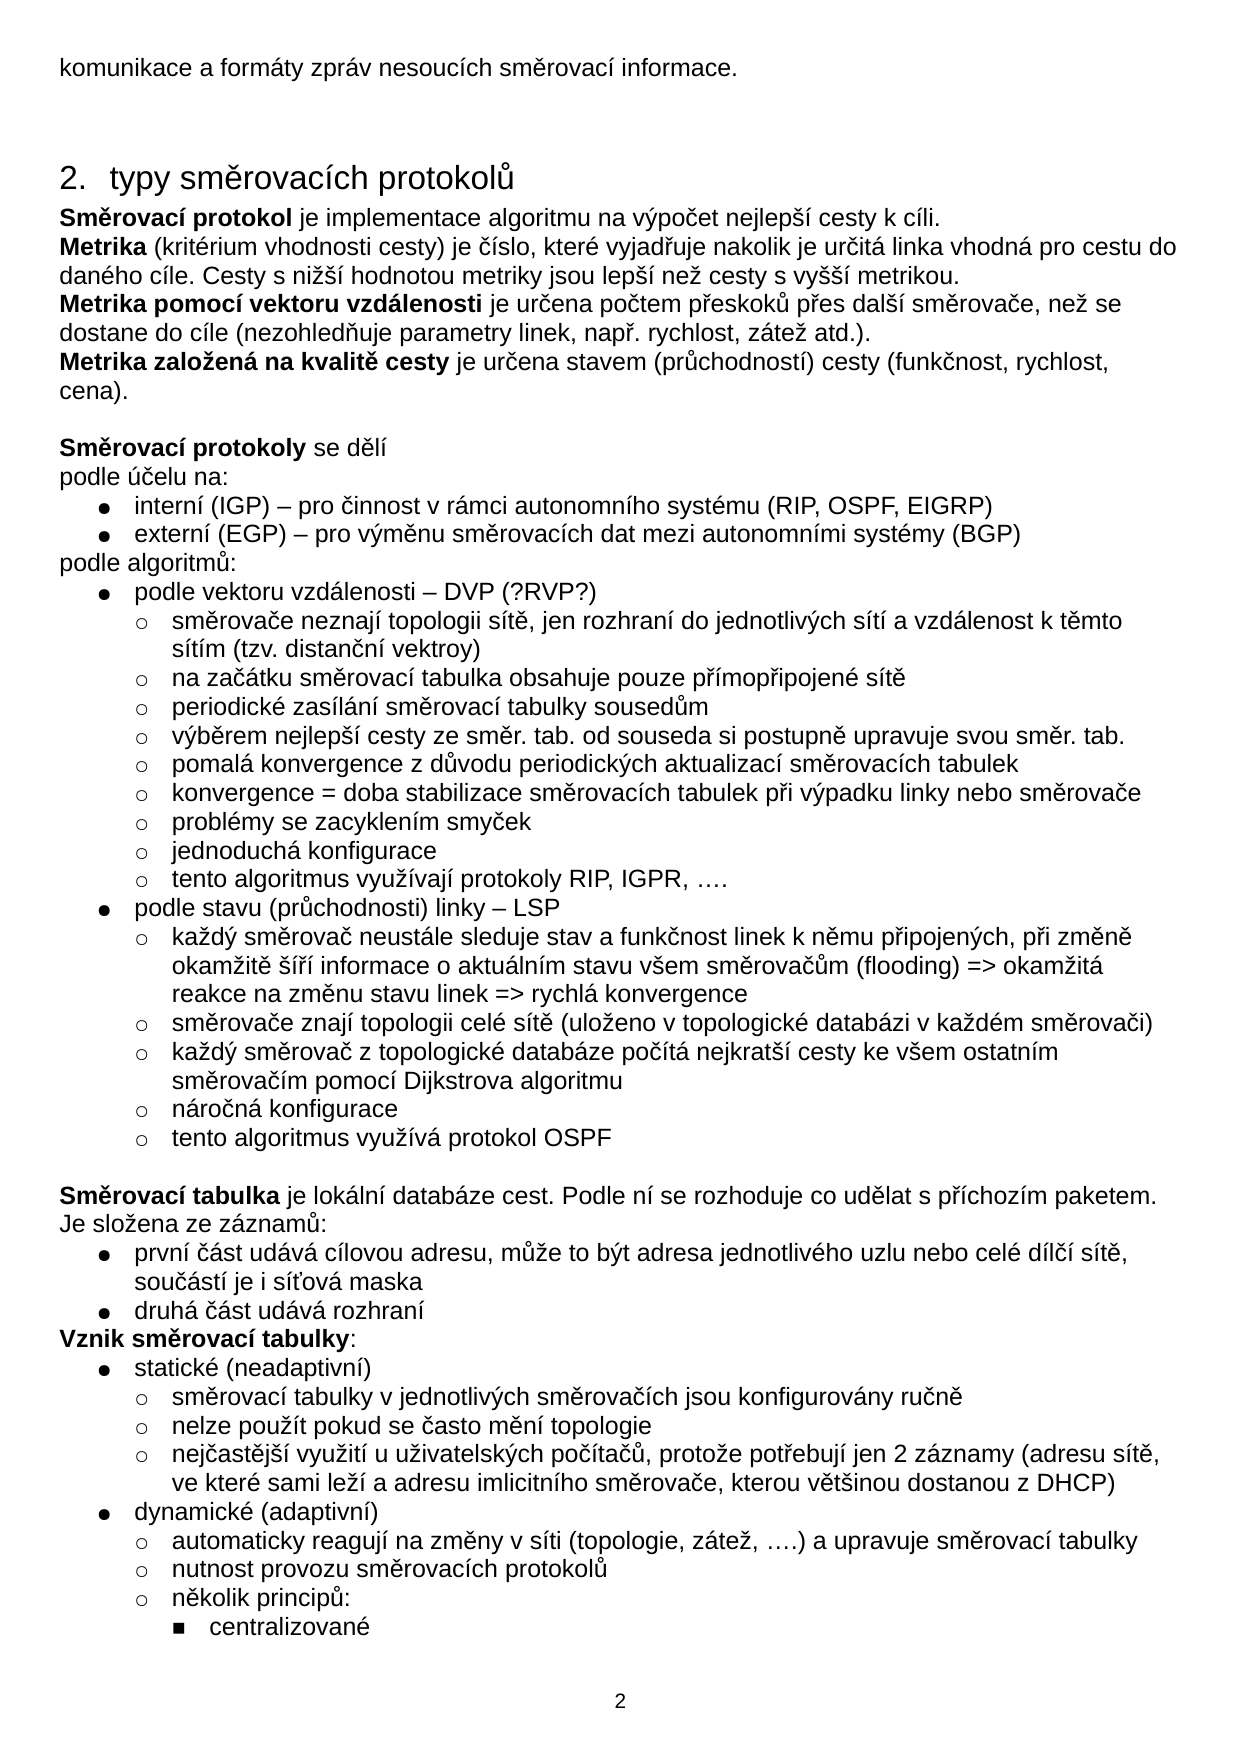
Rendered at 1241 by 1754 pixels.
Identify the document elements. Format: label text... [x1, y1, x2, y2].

list konvergence = doba stabilizace směrovacích tabulek při výpadku linky nebo směrovače [134, 778, 1181, 807]
list periodické zasílání směrovací tabulky sousedům [134, 692, 1181, 721]
text Směrovací protokoly se dělí [59, 433, 1181, 462]
list statické (neadaptivní) [97, 1353, 1181, 1382]
text Metrika založená na kvalitě cesty je určena stavem (průchodností) cesty (funkčnost, rychlost, cena). [59, 347, 1181, 404]
text Metrika pomocí vektoru vzdálenosti je určena počtem přeskoků přes další směrovače, než se dostane do cíle (nezohledňuje parametry linek, např. rychlost, zátež atd.). [59, 289, 1181, 347]
list podle vektoru vzdálenosti – DVP (?RVP?) [97, 577, 1181, 606]
list výběrem nejlepší cesty ze směr. tab. od souseda si postupně upravuje svou směr. tab. [134, 721, 1181, 749]
list podle stavu (průchodnosti) linky – LSP [97, 893, 1181, 922]
text komunikace a formáty zpráv nesoucích směrovací informace. [59, 53, 1181, 82]
list každý směrovač z topologické databáze počítá nejkratší cesty ke všem ostatním směrovačím pomocí Dijkstrova algoritmu [134, 1037, 1181, 1094]
text Směrovací protokol je implementace algoritmu na výpočet nejlepší cesty k cíli. [59, 203, 1181, 232]
list každý směrovač neustále sleduje stav a funkčnost linek k němu připojených, při změně okamžitě šíří informace o aktuálním stavu všem směrovačům (flooding) => okamžitá reakce na změnu stavu linek => rychlá konvergence [134, 922, 1181, 1008]
list nelze použít pokud se často mění topologie [134, 1411, 1181, 1439]
list několik principů: [134, 1583, 1181, 1612]
list směrovače neznají topologii sítě, jen rozhraní do jednotlivých sítí a vzdálenost k těmto sítím (tzv. distanční vektroy) [134, 606, 1181, 663]
list nejčastější využití u uživatelských počítačů, protože potřebují jen 2 záznamy (adresu sítě, ve které sami leží a adresu imlicitního směrovače, kterou většinou dostanou z DHCP) [134, 1439, 1181, 1497]
list centralizované [172, 1612, 1181, 1641]
list interní (IGP) – pro činnost v rámci autonomního systému (RIP, OSPF, EIGRP) [97, 491, 1181, 519]
list jednoduchá konfigurace [134, 836, 1181, 864]
list automaticky reagují na změny v síti (topologie, zátež, ….) a upravuje směrovací tabulky [134, 1526, 1181, 1554]
list externí (EGP) – pro výměnu směrovacích dat mezi autonomními systémy (BGP) [97, 519, 1181, 548]
list nutnost provozu směrovacích protokolů [134, 1554, 1181, 1583]
text podle účelu na: [59, 462, 1181, 491]
subtitle typy směrovacích protokolů [59, 158, 1181, 197]
list druhá část udává rozhraní [97, 1296, 1181, 1324]
list směrovací tabulky v jednotlivých směrovačích jsou konfigurovány ručně [134, 1382, 1181, 1411]
list pomalá konvergence z důvodu periodických aktualizací směrovacích tabulek [134, 749, 1181, 778]
list první část udává cílovou adresu, může to být adresa jednotlivého uzlu nebo celé dílčí sítě, součástí je i síťová maska [97, 1238, 1181, 1296]
list problémy se zacyklením smyček [134, 807, 1181, 836]
text Směrovací tabulka je lokální databáze cest. Podle ní se rozhoduje co udělat s příchozím paketem. Je složena ze záznamů: [59, 1181, 1181, 1238]
list dynamické (adaptivní) [97, 1497, 1181, 1526]
list směrovače znají topologii celé sítě (uloženo v topologické databázi v každém směrovači) [134, 1008, 1181, 1037]
list náročná konfigurace [134, 1094, 1181, 1123]
text podle algoritmů: [59, 548, 1181, 577]
list na začátku směrovací tabulka obsahuje pouze přímopřipojené sítě [134, 663, 1181, 692]
list tento algoritmus využívají protokoly RIP, IGPR, …. [134, 864, 1181, 893]
list tento algoritmus využívá protokol OSPF [134, 1123, 1181, 1152]
text Vznik směrovací tabulky: [59, 1324, 1181, 1353]
text Metrika (kritérium vhodnosti cesty) je číslo, které vyjadřuje nakolik je určitá linka vhodná pro cestu do daného cíle. Cesty s nižší hodnotou metriky jsou lepší než cesty s vyšší metrikou. [59, 232, 1181, 289]
